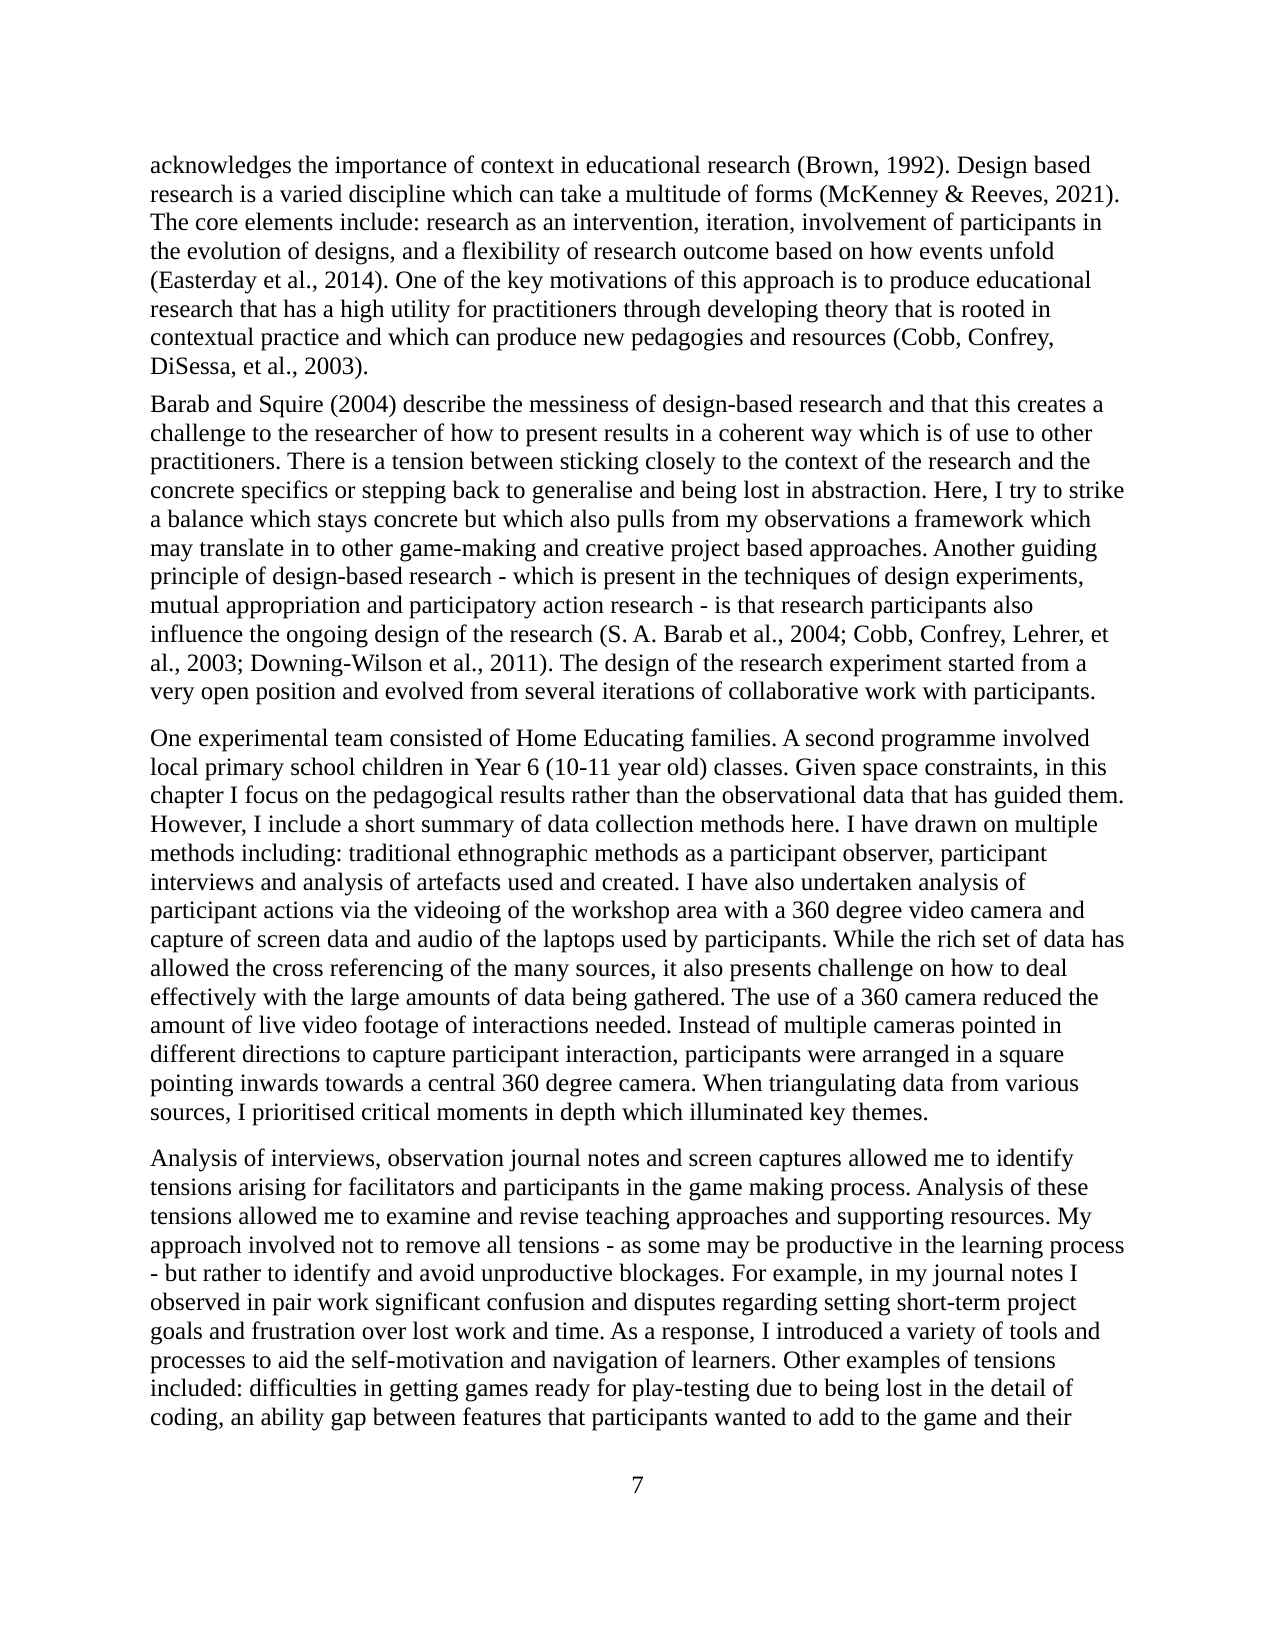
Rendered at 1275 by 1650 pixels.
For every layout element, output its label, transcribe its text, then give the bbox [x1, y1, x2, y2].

text Analysis of interviews, observation journal notes and screen captures allowed me to identify tensions arising for facilitators and participants in the game making process. Analysis of these tensions allowed me to examine and revise teaching approaches and supporting resources. My approach involved not to remove all tensions - as some may be productive in the learning process - but rather to identify and avoid unproductive blockages. For example, in my journal notes I observed in pair work significant confusion and disputes regarding setting short-term project goals and frustration over lost work and time. As a response, I introduced a variety of tools and processes to aid the self-motivation and navigation of learners. Other examples of tensions included: difficulties in getting games ready for play-testing due to being lost in the detail of coding, an ability gap between features that participants wanted to add to the game and their [150, 1143, 1125, 1431]
text acknowledges the importance of context in educational research (Brown, 1992). Design based research is a varied discipline which can take a multitude of forms (McKenney & Reeves, 2021). The core elements include: research as an intervention, iteration, involvement of participants in the evolution of designs, and a flexibility of research outcome based on how events unfold (Easterday et al., 2014). One of the key motivations of this approach is to produce educational research that has a high utility for practitioners through developing theory that is rooted in contextual practice and which can produce new pedagogies and resources (Cobb, Confrey, DiSessa, et al., 2003). [150, 150, 1125, 380]
text Barab and Squire (2004) describe the messiness of design-based research and that this creates a challenge to the researcher of how to present results in a coherent way which is of use to other practitioners. There is a tension between sticking closely to the context of the research and the concrete specifics or stepping back to generalise and being lost in abstraction. Here, I try to strike a balance which stays concrete but which also pulls from my observations a framework which may translate in to other game-making and creative project based approaches. Another guiding principle of design-based research - which is present in the techniques of design experiments, mutual appropriation and participatory action research - is that research participants also influence the ongoing design of the research (S. A. Barab et al., 2004; Cobb, Confrey, Lehrer, et al., 2003; Downing-Wilson et al., 2011). The design of the research experiment started from a very open position and evolved from several iterations of collaborative work with participants. [150, 389, 1125, 705]
text One experimental team consisted of Home Educating families. A second programme involved local primary school children in Year 6 (10-11 year old) classes. Given space constraints, in this chapter I focus on the pedagogical results rather than the observational data that has guided them. However, I include a short summary of data collection methods here. I have drawn on multiple methods including: traditional ethnographic methods as a participant observer, participant interviews and analysis of artefacts used and created. I have also undertaken analysis of participant actions via the videoing of the workshop area with a 360 degree video camera and capture of screen data and audio of the laptops used by participants. While the rich set of data has allowed the cross referencing of the many sources, it also presents challenge on how to deal effectively with the large amounts of data being gathered. The use of a 360 camera reduced the amount of live video footage of interactions needed. Instead of multiple cameras pointed in different directions to capture participant interaction, participants were arranged in a square pointing inwards towards a central 360 degree camera. When triangulating data from various sources, I prioritised critical moments in depth which illuminated key themes. [150, 723, 1125, 1126]
